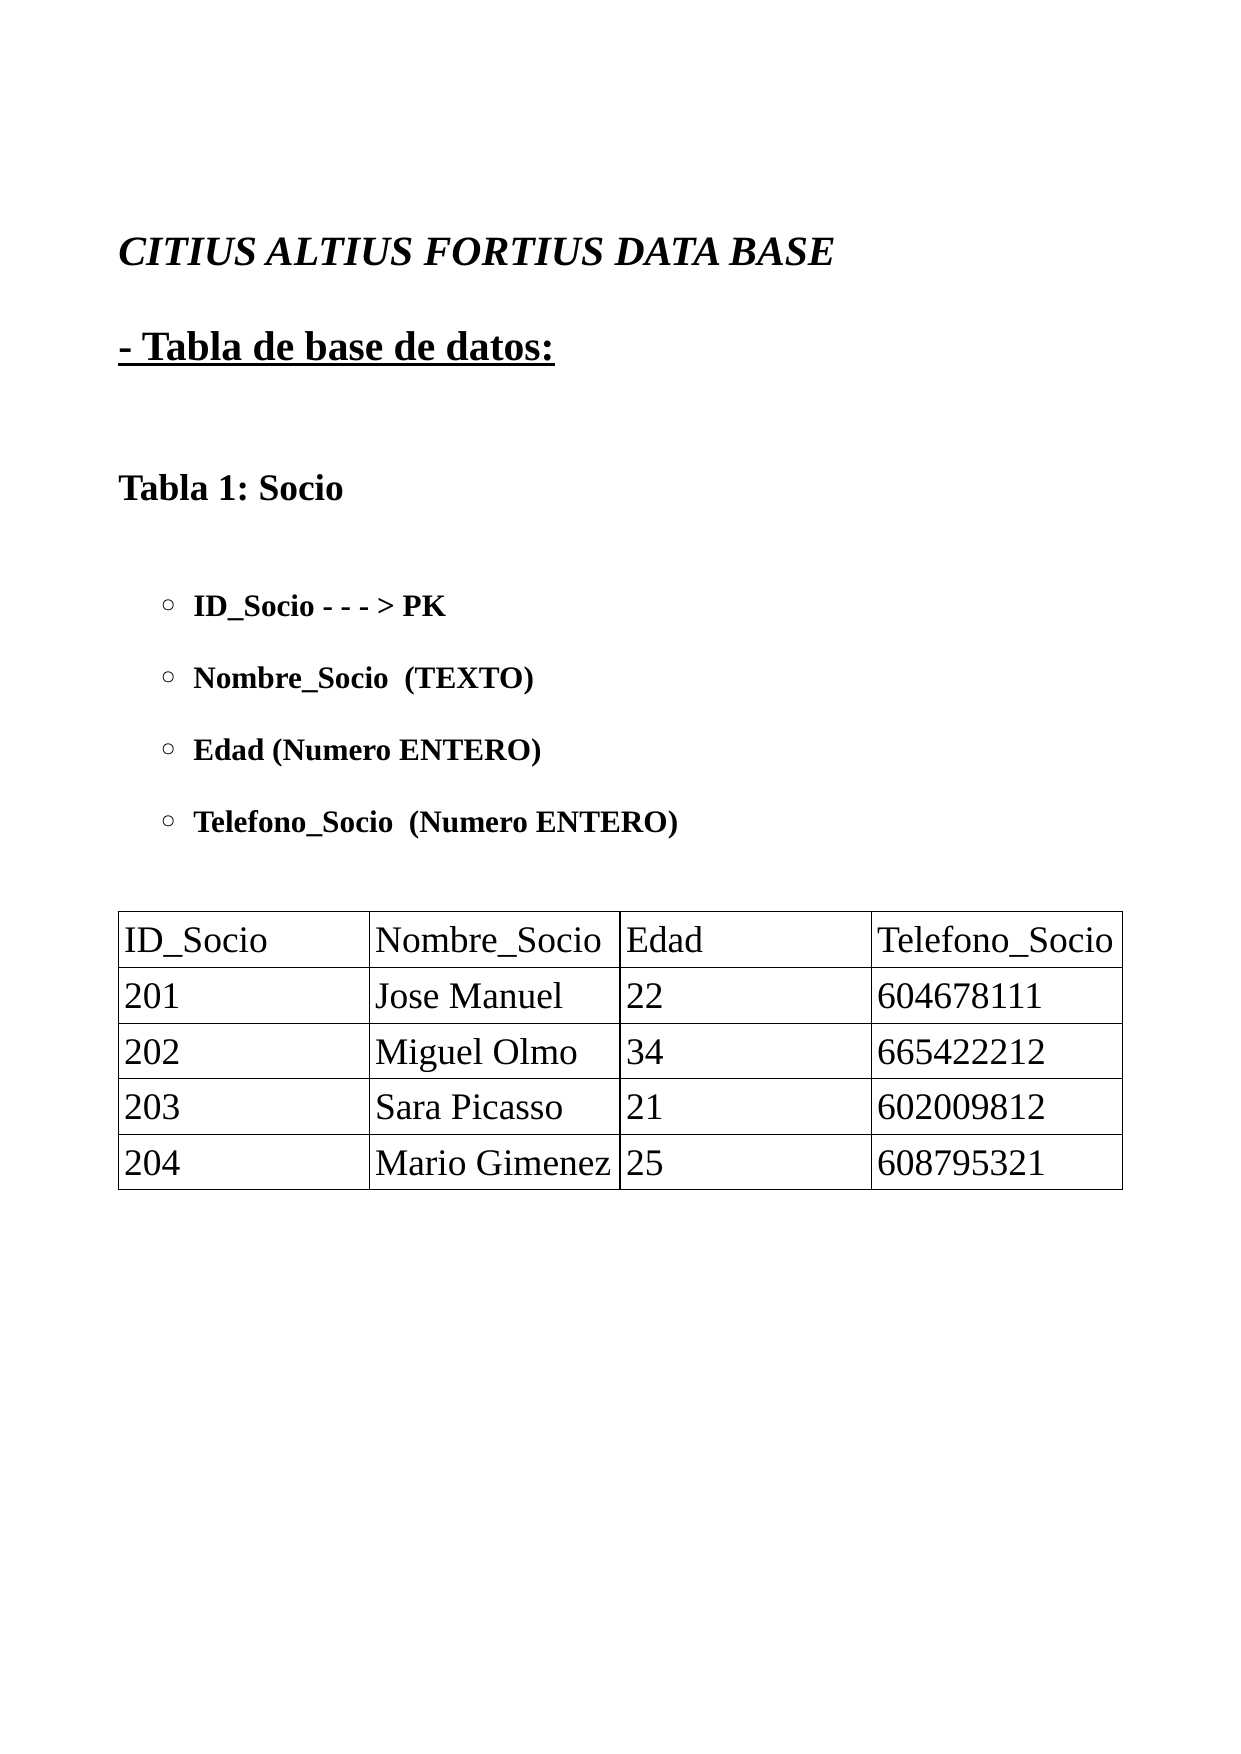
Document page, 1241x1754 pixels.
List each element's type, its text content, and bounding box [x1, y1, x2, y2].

text CITIUS ALTIUS FORTIUS DATA BASE [118, 226, 1122, 274]
table_cell 201 [119, 968, 369, 1022]
table_cell 203 [119, 1079, 369, 1134]
table_cell Jose Manuel [370, 968, 619, 1022]
table_cell 608795321 [872, 1135, 1122, 1189]
list ID_Socio - - - > PK [156, 588, 1122, 659]
table_header Nombre_Socio [370, 912, 619, 967]
table_cell Miguel Olmo [370, 1024, 619, 1078]
table_cell 202 [119, 1024, 369, 1078]
table_cell Sara Picasso [370, 1079, 619, 1134]
text - Tabla de base de datos: [118, 322, 1122, 370]
list Nombre_Socio (TEXTO) [156, 659, 1122, 731]
table_header ID_Socio [119, 912, 369, 967]
table_cell 604678111 [872, 968, 1122, 1022]
table_cell 21 [621, 1079, 871, 1134]
table_cell Mario Gimenez [370, 1135, 619, 1189]
list Edad (Numero ENTERO) [156, 731, 1122, 803]
table_cell 204 [119, 1135, 369, 1189]
table_cell 602009812 [872, 1079, 1122, 1134]
text Tabla 1: Socio [118, 466, 1122, 509]
table_header Telefono_Socio [872, 912, 1122, 967]
table_cell 25 [621, 1135, 871, 1189]
list Telefono_Socio (Numero ENTERO) [156, 803, 1122, 839]
table_cell 34 [621, 1024, 871, 1078]
table_header Edad [621, 912, 871, 967]
table_cell 22 [621, 968, 871, 1022]
table_cell 665422212 [872, 1024, 1122, 1078]
